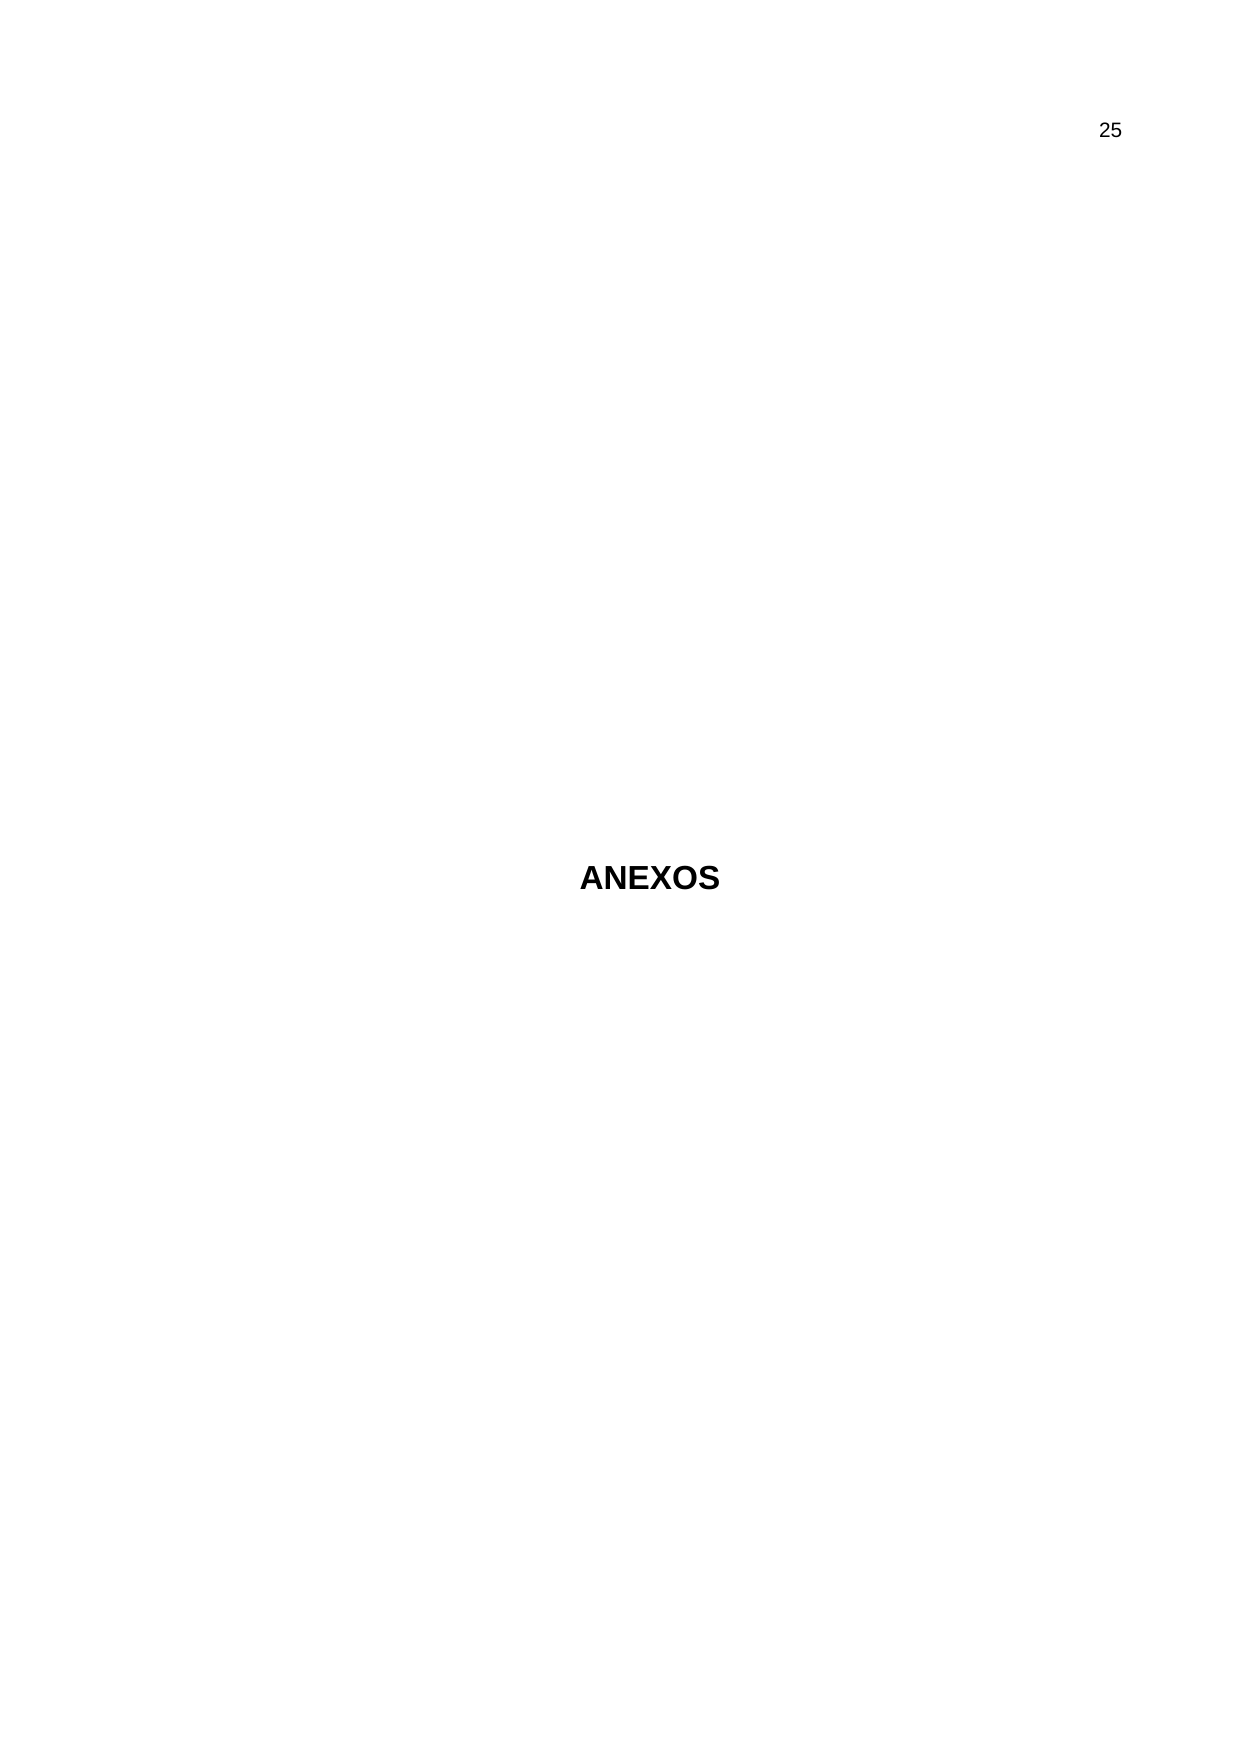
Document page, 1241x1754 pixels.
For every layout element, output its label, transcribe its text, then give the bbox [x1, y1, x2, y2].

text ANEXOS [579, 858, 720, 896]
